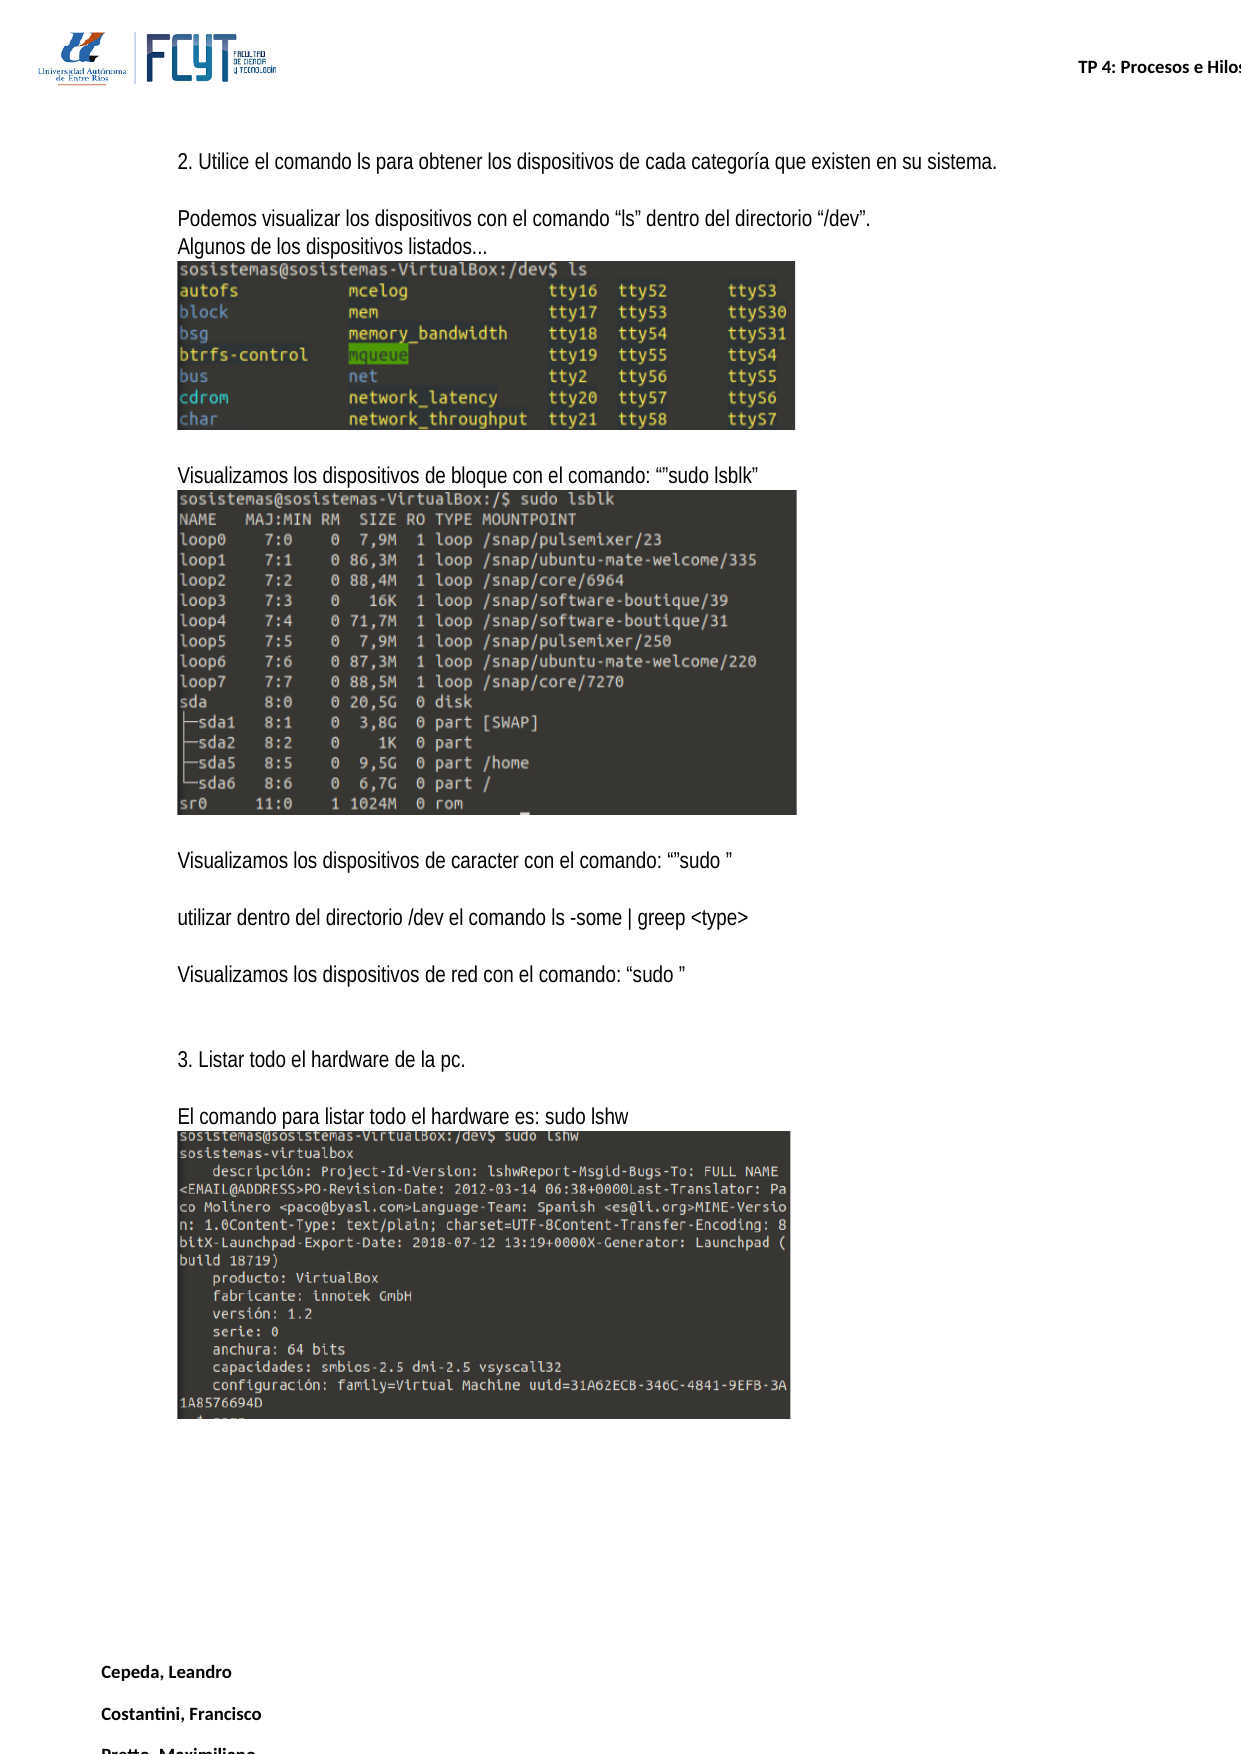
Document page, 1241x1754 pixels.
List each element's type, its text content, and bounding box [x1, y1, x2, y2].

list Visualizamos los dispositivos de red con el comando: “sudo ” [177, 961, 1063, 987]
list Algunos de los dispositivos listados... [177, 233, 1063, 259]
picture [33, 28, 281, 92]
list Visualizamos los dispositivos de bloque con el comando: “”sudo lsblk” [177, 462, 1063, 489]
list 3. Listar todo el hardware de la pc. [177, 1046, 1063, 1073]
list El comando para listar todo el hardware es: sudo lshw [177, 1103, 1063, 1130]
list Visualizamos los dispositivos de caracter con el comando: “”sudo ” [177, 847, 1063, 874]
list utilizar dentro del directorio /dev el comando ls -some | greep <type> [177, 904, 1063, 931]
list Podemos visualizar los dispositivos con el comando “ls” dentro del directorio “/dev”. [177, 204, 1063, 231]
picture [177, 490, 797, 815]
list 2. Utilice el comando ls para obtener los dispositivos de cada categoría que existen en su sistema. [177, 148, 1063, 174]
picture [177, 1131, 791, 1419]
picture [177, 261, 796, 430]
